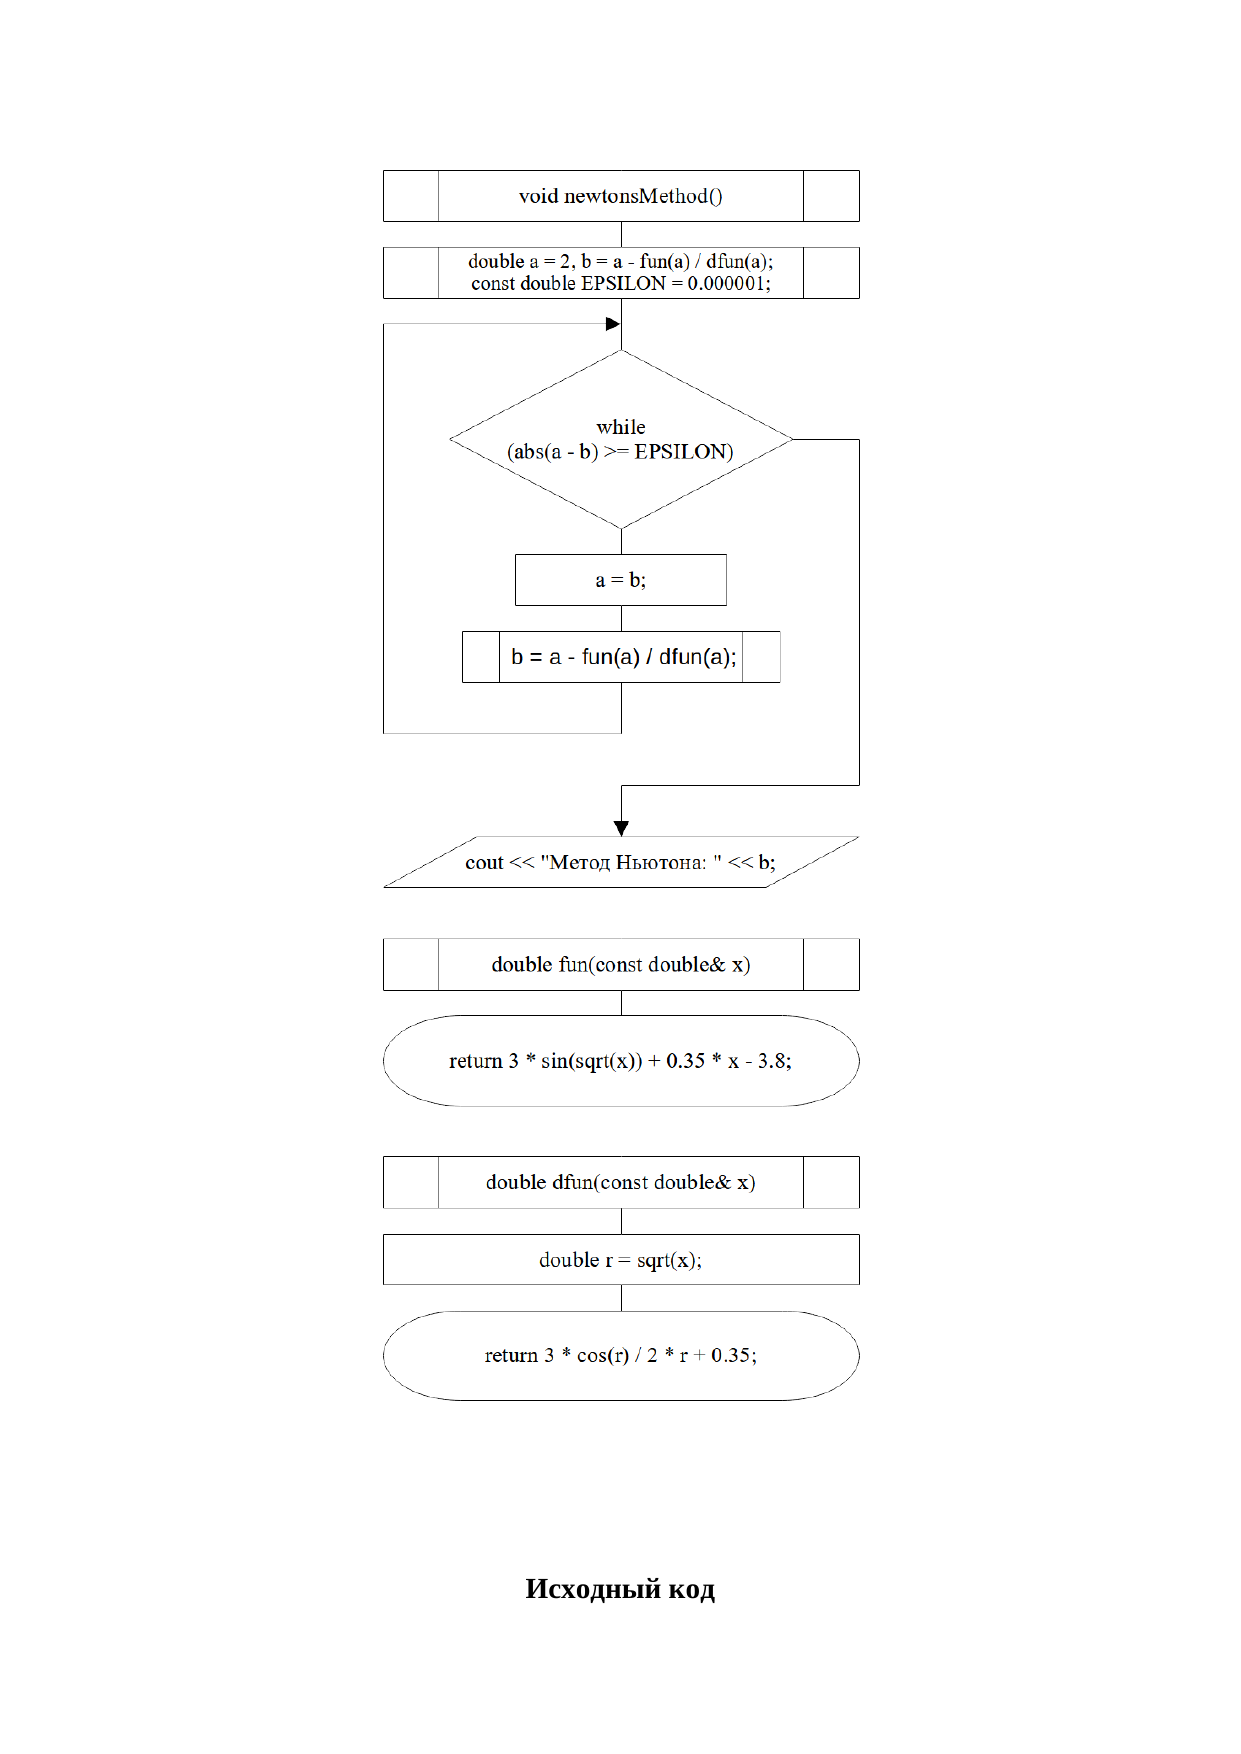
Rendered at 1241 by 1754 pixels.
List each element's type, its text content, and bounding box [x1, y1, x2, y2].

picture [118, 118, 1123, 1538]
text Исходный код [118, 1571, 1122, 1605]
